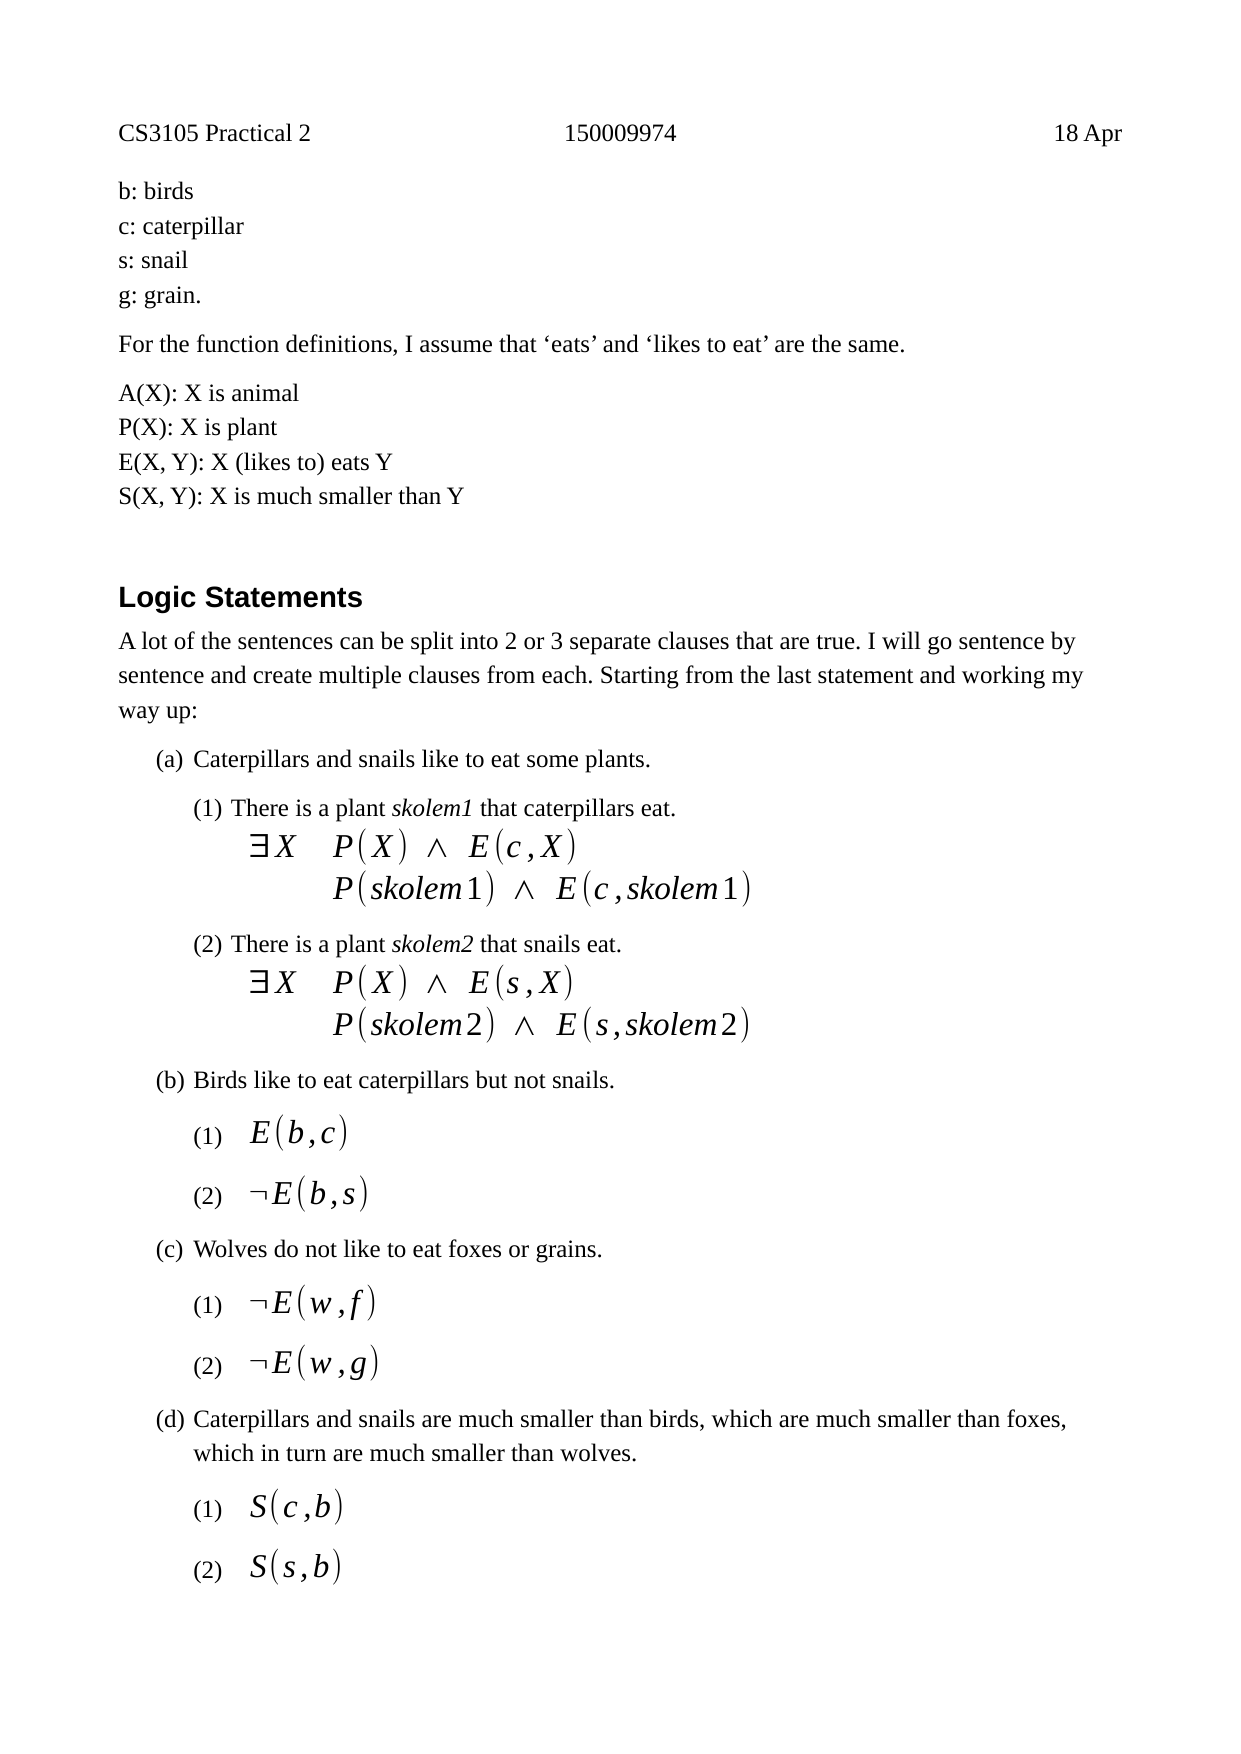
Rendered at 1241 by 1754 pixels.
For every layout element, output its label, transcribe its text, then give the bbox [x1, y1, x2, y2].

list There is a plant skolem2 that snails eat. [193, 929, 1122, 1045]
text A(X): X is animal P(X): X is plant E(X, Y): X (likes to) eats Y S(X, Y): X is much smaller than Y [118, 378, 1122, 544]
subtitle Logic Statements [118, 579, 1122, 613]
text b: birds c: caterpillar s: snail g: grain. [118, 176, 1122, 308]
list Birds like to eat caterpillars but not snails. [156, 1065, 1122, 1094]
text A lot of the sentences can be split into 2 or 3 separate clauses that are true. I will go sentence by sentence and create multiple clauses from each. Starting from the last statement and working my way up: [118, 626, 1122, 723]
list Wolves do not like to eat foxes or grains. [156, 1234, 1122, 1263]
list Caterpillars and snails are much smaller than birds, which are much smaller than foxes, which in turn are much smaller than wolves. [156, 1404, 1122, 1467]
text For the function definitions, I assume that ‘eats’ and ‘likes to eat’ are the same. [118, 329, 1122, 358]
list There is a plant skolem1 that caterpillars eat. [193, 793, 1122, 909]
list Caterpillars and snails like to eat some plants. [156, 744, 1122, 772]
